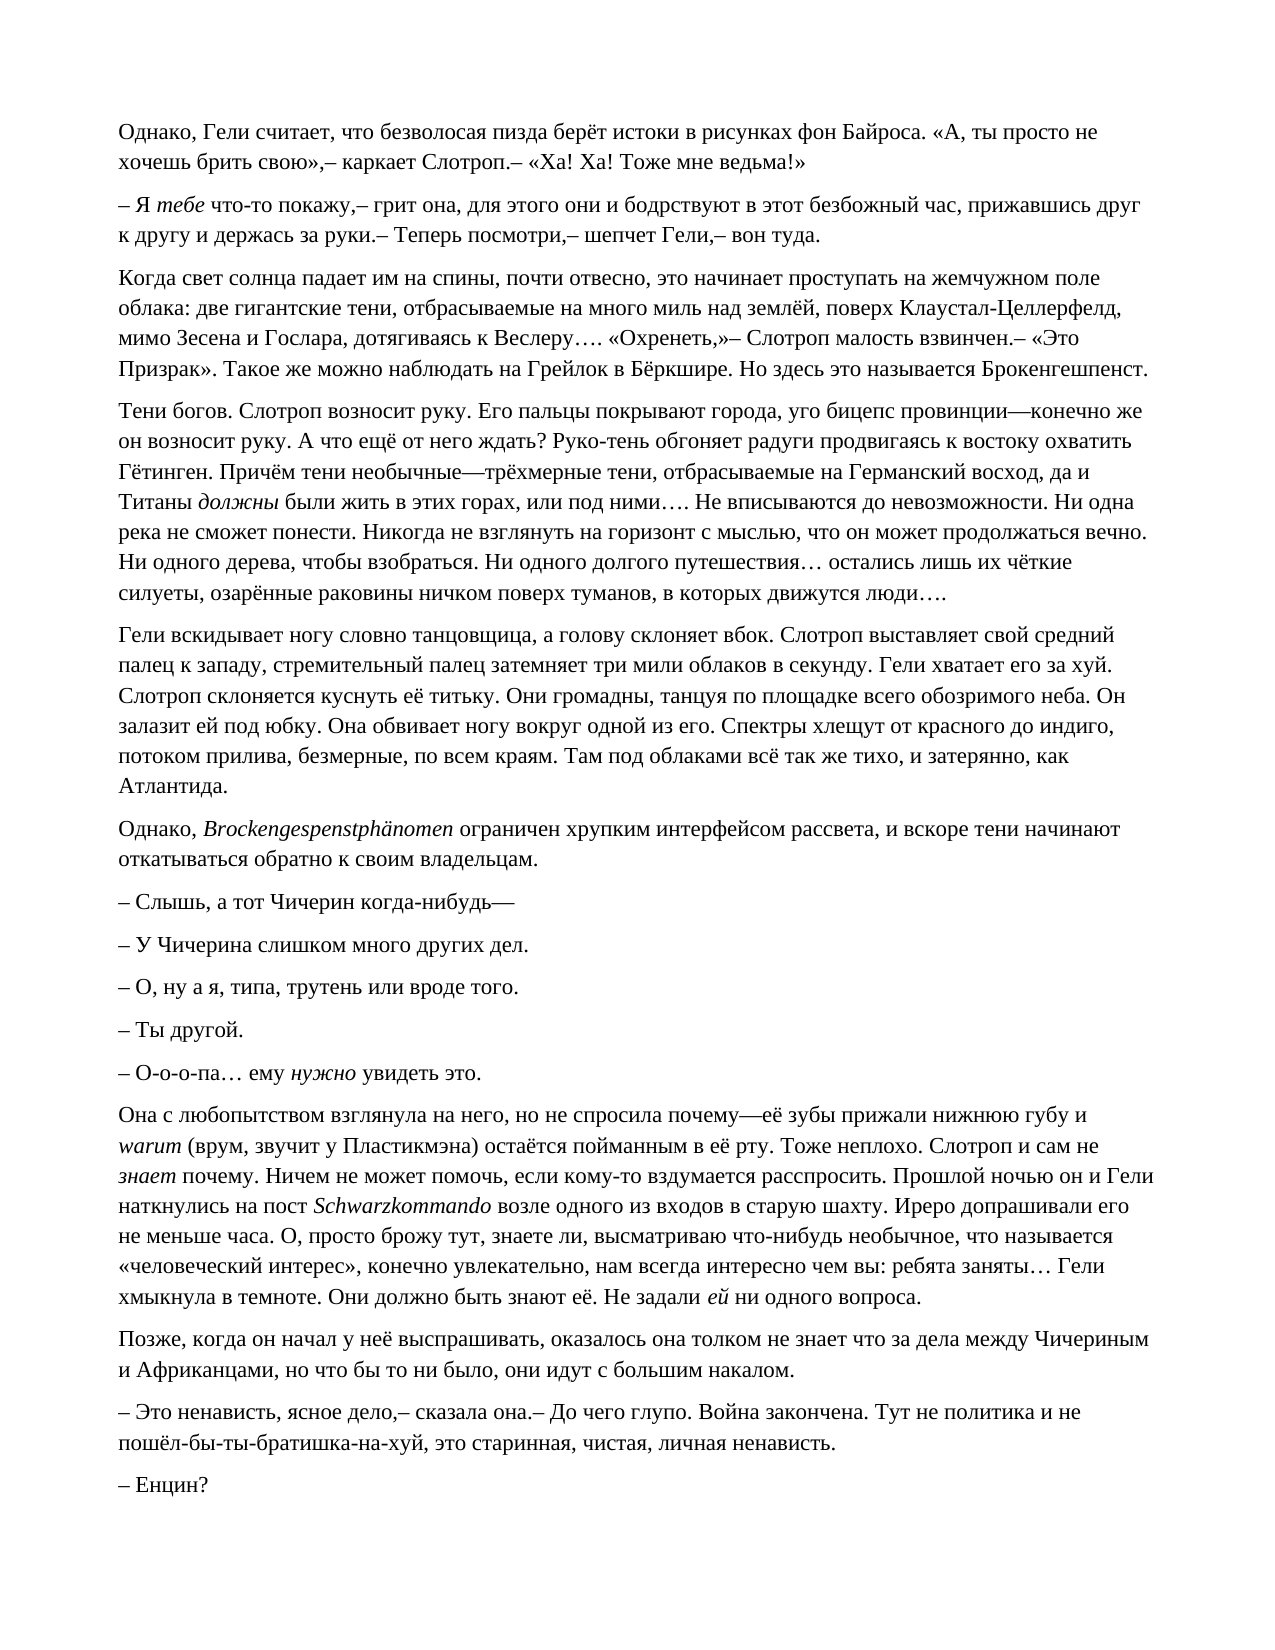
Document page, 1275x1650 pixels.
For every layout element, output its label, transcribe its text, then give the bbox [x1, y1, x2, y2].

text – Слышь, а тот Чичерин когда-нибудь— [118, 888, 1157, 914]
text – У Чичерина слишком много других дел. [118, 931, 1157, 957]
text – О-о-о-па… ему нужно увидеть это. [118, 1059, 1157, 1085]
text – Енцин? [118, 1471, 1157, 1498]
text Когда свет солнца падает им на спины, почти отвесно, это начинает проступать на жемчужном поле облака: две гигантские тени, отбрасываемые на много миль над землёй, поверх Клаустал-Целлерфелд, мимо Зесена и Гослара, дотягиваясь к Веслеру…. «Охренеть,»– Слотроп малость взвинчен.– «Это Призрак». Такое же можно наблюдать на Грейлок в Бёркшире. Но здесь это называется Брокенгешпенст. [118, 264, 1157, 381]
text Позже, когда он начал у неё выспрашивать, оказалось она толком не знает что за дела между Чичериным и Африканцами, но что бы то ни было, они идут с большим накалом. [118, 1325, 1157, 1382]
text – Я тебе что-то покажу,– грит она, для этого они и бодрствуют в этот безбожный час, прижавшись друг к другу и держась за руки.– Теперь посмотри,– шепчет Гели,– вон туда. [118, 191, 1157, 248]
text – Ты другой. [118, 1016, 1157, 1042]
text Она с любопытством взглянула на него, но не спросила почему—её зубы прижали нижнюю губу и warum (врум, звучит у Пластикмэна) остаётся пойманным в её рту. Тоже неплохо. Слотроп и сам не знает почему. Ничем не может помочь, если кому-то вздумается расспросить. Прошлой ночью он и Гели наткнулись на пост Schwarzkommando возле одного из входов в старую шахту. Иреро допрашивали его не меньше часа. О, просто брожу тут, знаете ли, высматриваю что-нибудь необычное, что называется «человеческий интерес», конечно увлекательно, нам всегда интересно чем вы: ребята заняты… Гели хмыкнула в темноте. Они должно быть знают её. Не задали ей ни одного вопроса. [118, 1101, 1157, 1309]
text – О, ну а я, типа, трутень или вроде того. [118, 973, 1157, 1000]
text Однако, Гели считает, что безволосая пизда берёт истоки в рисунках фон Байроса. «А, ты просто не хочешь брить свою»,– каркает Слотроп.– «Ха! Ха! Тоже мне ведьма!» [118, 118, 1157, 175]
text Однако, Brockengespenstphänomen ограничен хрупким интерфейсом рассвета, и вскоре тени начинают откатываться обратно к своим владельцам. [118, 815, 1157, 872]
text Тени богов. Слотроп возносит руку. Его пальцы покрывают города, уго бицепс провинции—конечно же он возносит руку. А что ещё от него ждать? Руко-тень обгоняет радуги продвигаясь к востоку охватить Гётинген. Причём тени необычные—трёхмерные тени, отбрасываемые на Германский восход, да и Титаны должны были жить в этих горах, или под ними…. Не вписываются до невозможности. Ни одна река не сможет понести. Никогда не взглянуть на горизонт с мыслью, что он может продолжаться вечно. Ни одного дерева, чтобы взобраться. Ни одного долгого путешествия… остались лишь их чёткие силуеты, озарённые раковины ничком поверх туманов, в которых движутся люди…. [118, 397, 1157, 605]
text – Это ненависть, ясное дело,– сказала она.– До чего глупо. Война закончена. Тут не политика и не пошёл-бы-ты-братишка-на-хуй, это старинная, чистая, личная ненависть. [118, 1398, 1157, 1455]
text Гели вскидывает ногу словно танцовщица, а голову склоняет вбок. Слотроп выставляет свой средний палец к западу, стремительный палец затемняет три мили облаков в секунду. Гели хватает его за хуй. Слотроп склоняется куснуть её титьку. Они громадны, танцуя по площадке всего обозримого неба. Он залазит ей под юбку. Она обвивает ногу вокруг одной из его. Спектры хлещут от красного до индиго, потоком прилива, безмерные, по всем краям. Там под облаками всё так же тихо, и затерянно, как Атлантида. [118, 621, 1157, 799]
